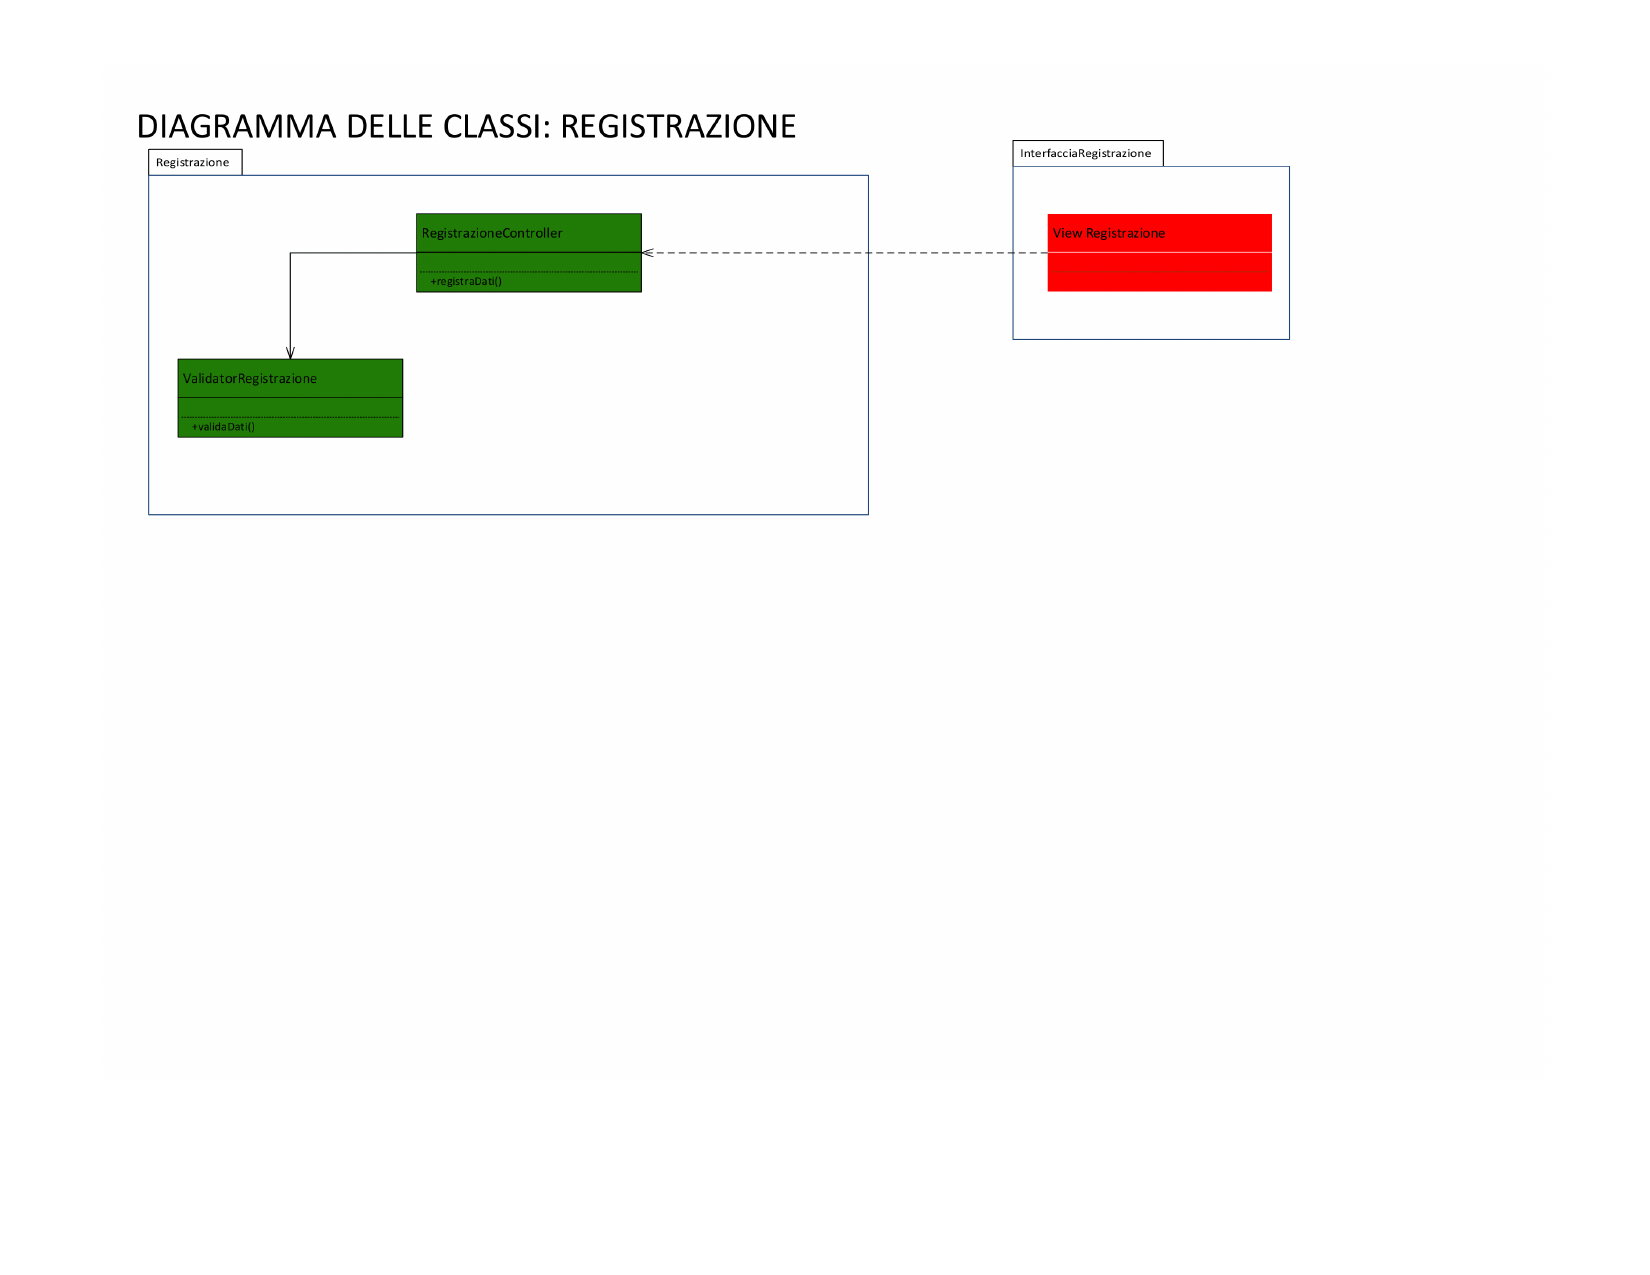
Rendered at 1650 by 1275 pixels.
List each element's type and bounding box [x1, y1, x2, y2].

picture [99, 58, 1551, 1085]
